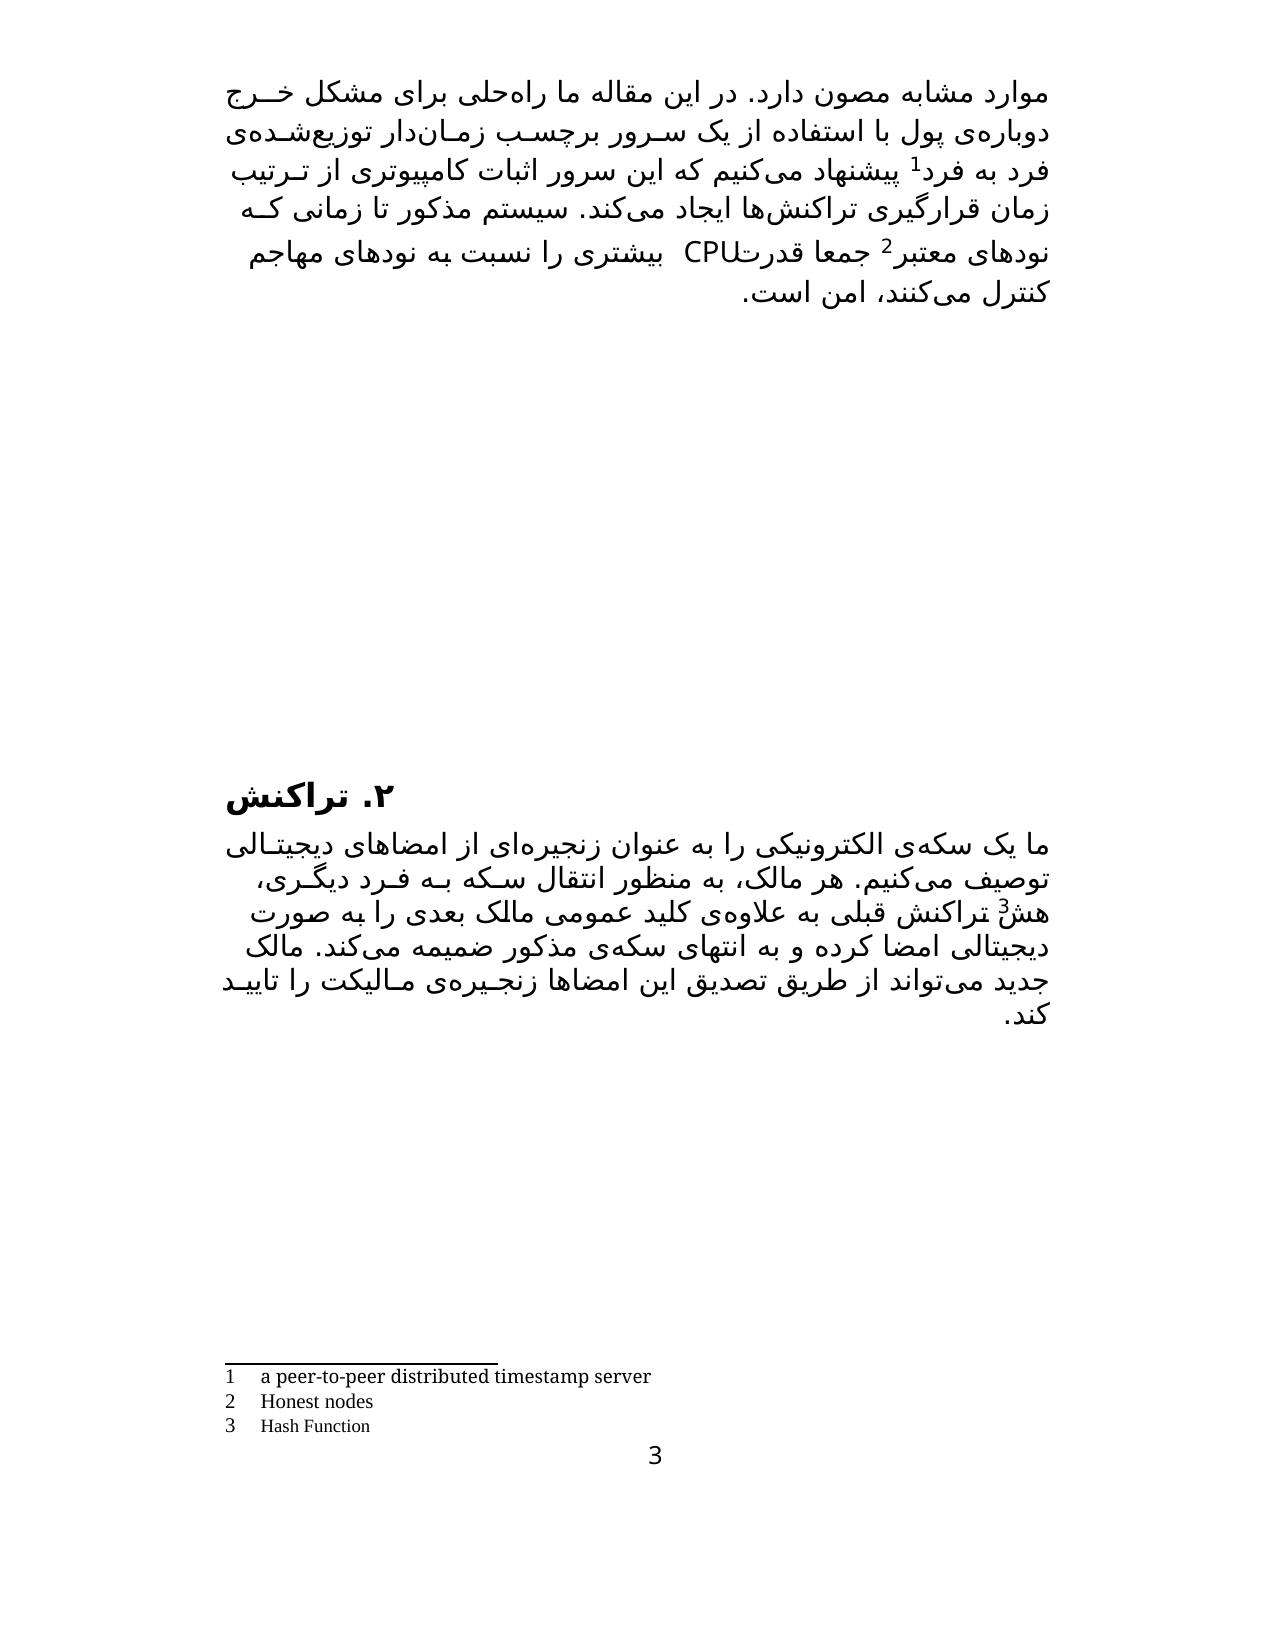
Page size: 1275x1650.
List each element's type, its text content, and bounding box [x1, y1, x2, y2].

text Honest nodes [225, 1389, 1050, 1413]
subtitle ۲. تراکنش [225, 776, 1050, 815]
text a peer-to-peer distributed timestamp server [225, 1364, 1050, 1389]
text Hash Function [225, 1413, 1050, 1437]
text ما یک سکه‌ی الکترونیکی را به عنوان زنجیره‌ای از امضاهای دیجیتالی توصیف می‌کنیم. هر مالک، به منظور انتقال سکه به فرد دیگری، هش تراکنش قبلی به علاوه‌ی کلید عمومی مالک بعدی را به صورت دیجیتالی امضا کرده و به انتهای سکه‌ی مذکور ضمیمه می‌کند. مالک جدید می‌تواند از طریق تصدیق این امضاها زنجیره‌ی مالیکت را تایید کند. [225, 827, 1050, 1031]
text جایگزینی که برای اعتماد مورد نیازست، یک سیستم پرداخت الکترونیکی بر پایه‌ی اثبات رمزنگاری‌ست؛ تا طرفین بدون نیاز به اعتماد به واسطه‌ بتوانند به صورت مستقیم تراکنش انجام دهند. تراکنش‌هایی که از لحاظ محاسباتی غیرقابل‌بازگشت هستند از فروشندگان در برابر جعل و تقلب محافظت می‌کنند و مکانیسم پرداخت تضمینی می‌تواند به راحتی اعمال شده و خریدار را در برابر موارد مشابه مصون دارد. در این مقاله ما راه‌حلی برای مشکل خرج دوباره‌ی پول با استفاده از یک سرور برچسب زمان‌دار توزیع‌شده‌ی فرد به فرد پیشنهاد می‌کنیم که این سرور اثبات کامپیوتری از ترتیب زمان قرارگیری تراکنش‌ها ایجاد می‌کند. سیستم مذکور تا زمانی که نودهای معتبر جمعا قدرتCPU بیشتری را نسبت به نودهای مهاجم کنترل می‌کنند، امن است. [225, 75, 1050, 309]
